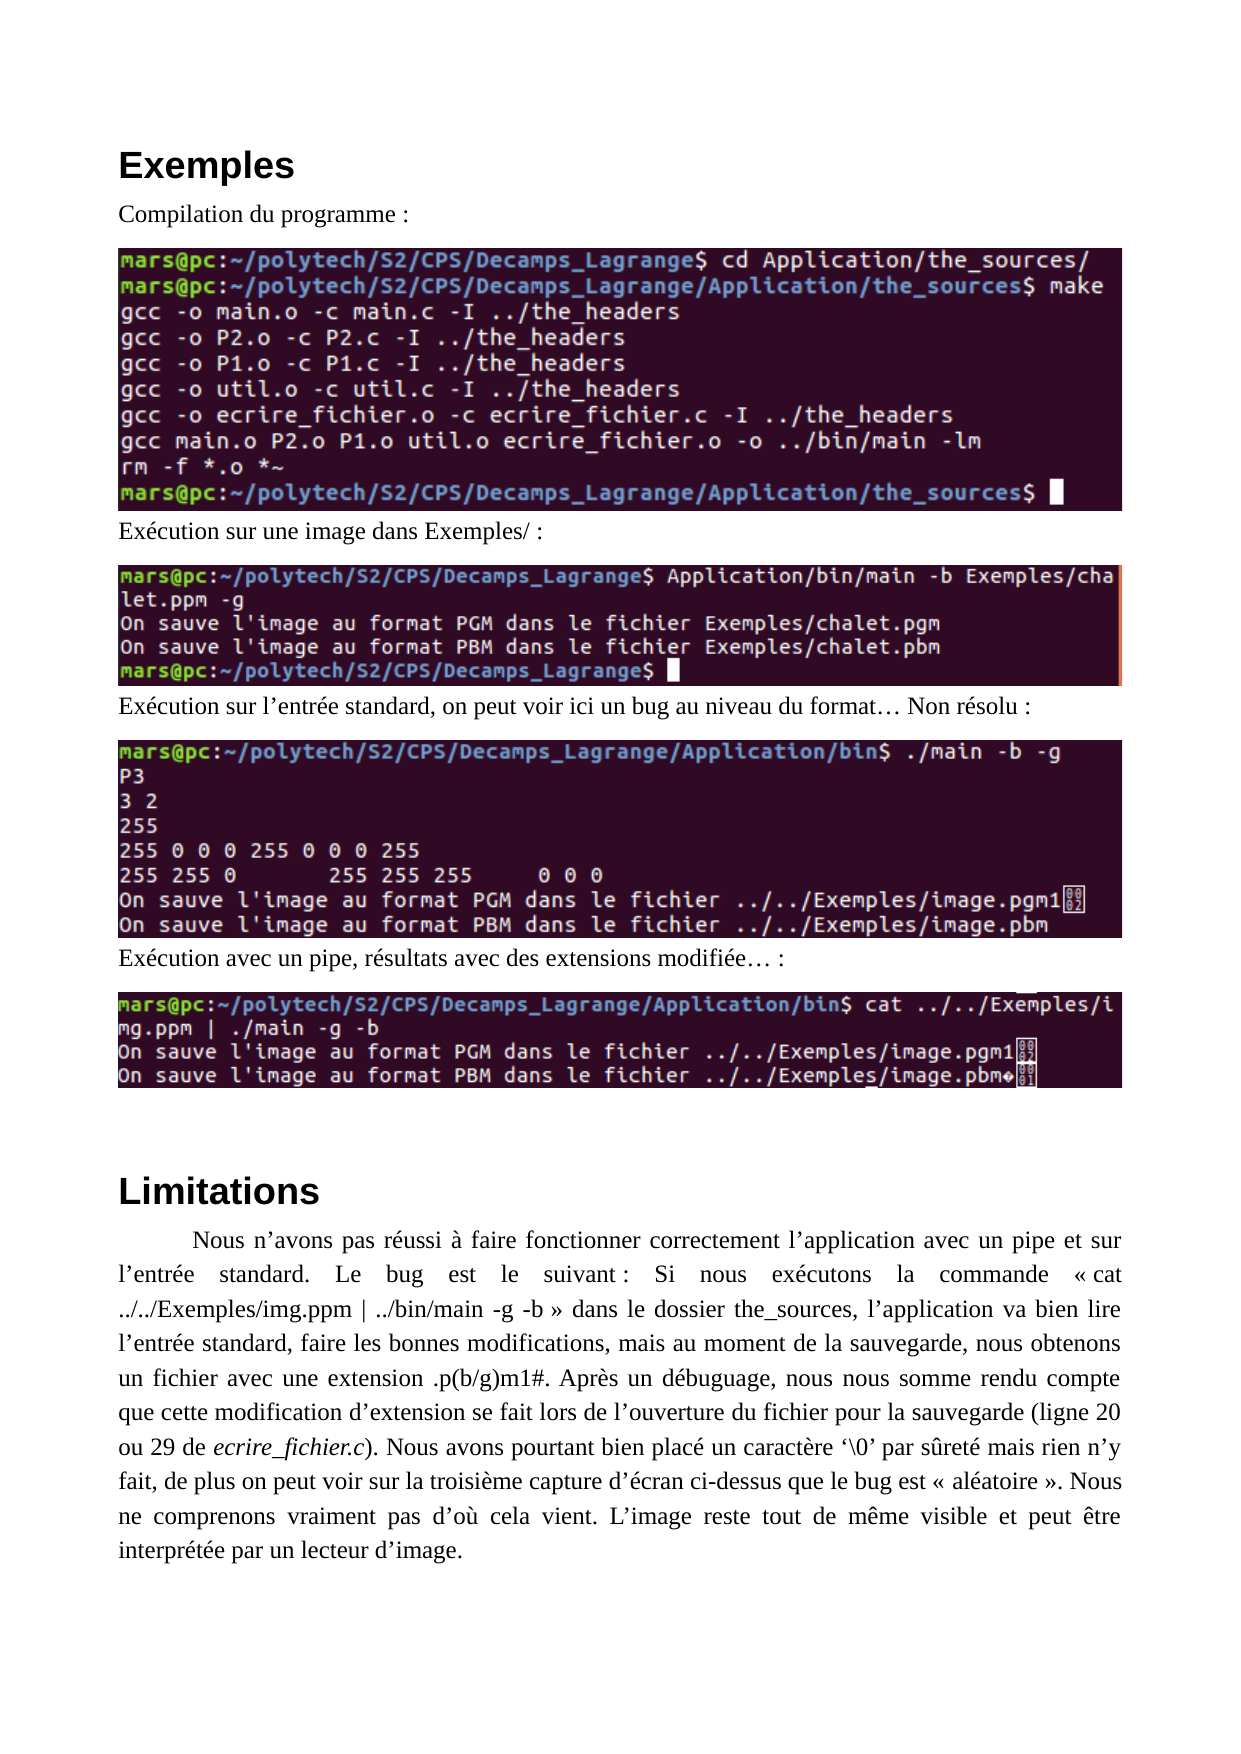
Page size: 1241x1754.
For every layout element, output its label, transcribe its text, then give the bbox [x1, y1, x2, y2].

text Exécution sur l’entrée standard, on peut voir ici un bug au niveau du format… Non résolu : [118, 686, 1122, 720]
picture [118, 740, 1123, 938]
text Compilation du programme : [118, 199, 1122, 228]
picture [118, 992, 1123, 1088]
text Nous n’avons pas réussi à faire fonctionner correctement l’application avec un pipe et sur l’entrée standard. Le bug est le suivant : Si nous exécutons la commande « cat ../../Exemples/img.ppm | ../bin/main -g -b » dans le dossier the_sources, l’application va bien lire l’entrée standard, faire les bonnes modifications, mais au moment de la sauvegarde, nous obtenons un fichier avec une extension .p(b/g)m1#. Après un débuguage, nous nous somme rendu compte que cette modification d’extension se fait lors de l’ouverture du fichier pour la sauvegarde (ligne 20 ou 29 de ecrire_fichier.c). Nous avons pourtant bien placé un caractère ‘\0’ par sûreté mais rien n’y fait, de plus on peut voir sur la troisième capture d’écran ci-dessus que le bug est « aléatoire ». Nous ne comprenons vraiment pas d’où cela vient. L’image reste tout de même visible et peut être interprétée par un lecteur d’image. [118, 1225, 1122, 1564]
subtitle Exemples [118, 143, 1122, 187]
subtitle Limitations [118, 1169, 1122, 1213]
picture [118, 565, 1123, 686]
picture [118, 248, 1123, 511]
text Exécution sur une image dans Exemples/ : [118, 511, 1122, 545]
text Exécution avec un pipe, résultats avec des extensions modifiée… : [118, 938, 1122, 972]
